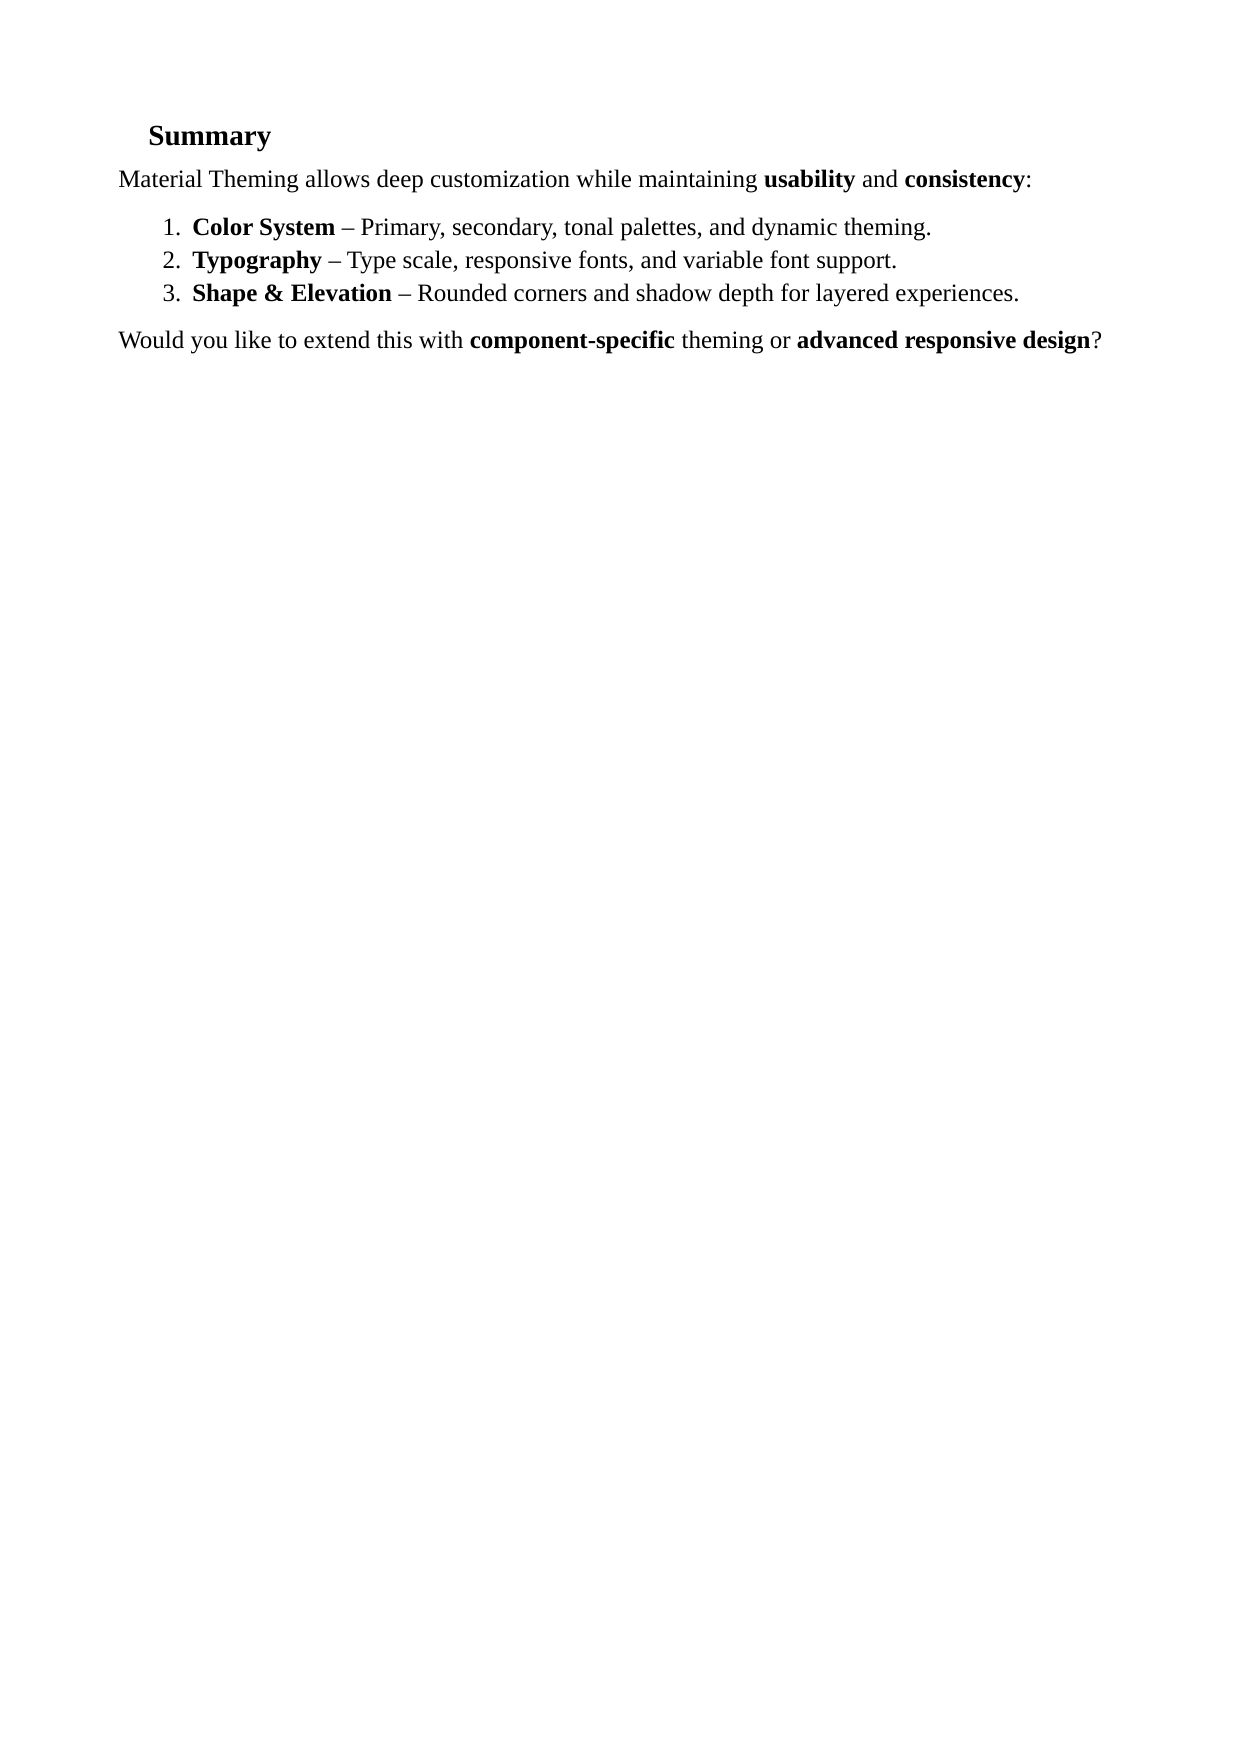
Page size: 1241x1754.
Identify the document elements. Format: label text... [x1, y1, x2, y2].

subtitle 📌 Summary [118, 118, 1122, 152]
text Material Theming allows deep customization while maintaining usability and consistency: [118, 164, 1122, 193]
list Shape & Elevation – Rounded corners and shadow depth for layered experiences. [162, 278, 1122, 307]
list Color System – Primary, secondary, tonal palettes, and dynamic theming. [162, 212, 1122, 241]
list Typography – Type scale, responsive fonts, and variable font support. [162, 245, 1122, 273]
text Would you like to extend this with component-specific theming or advanced responsive design? [118, 325, 1122, 354]
